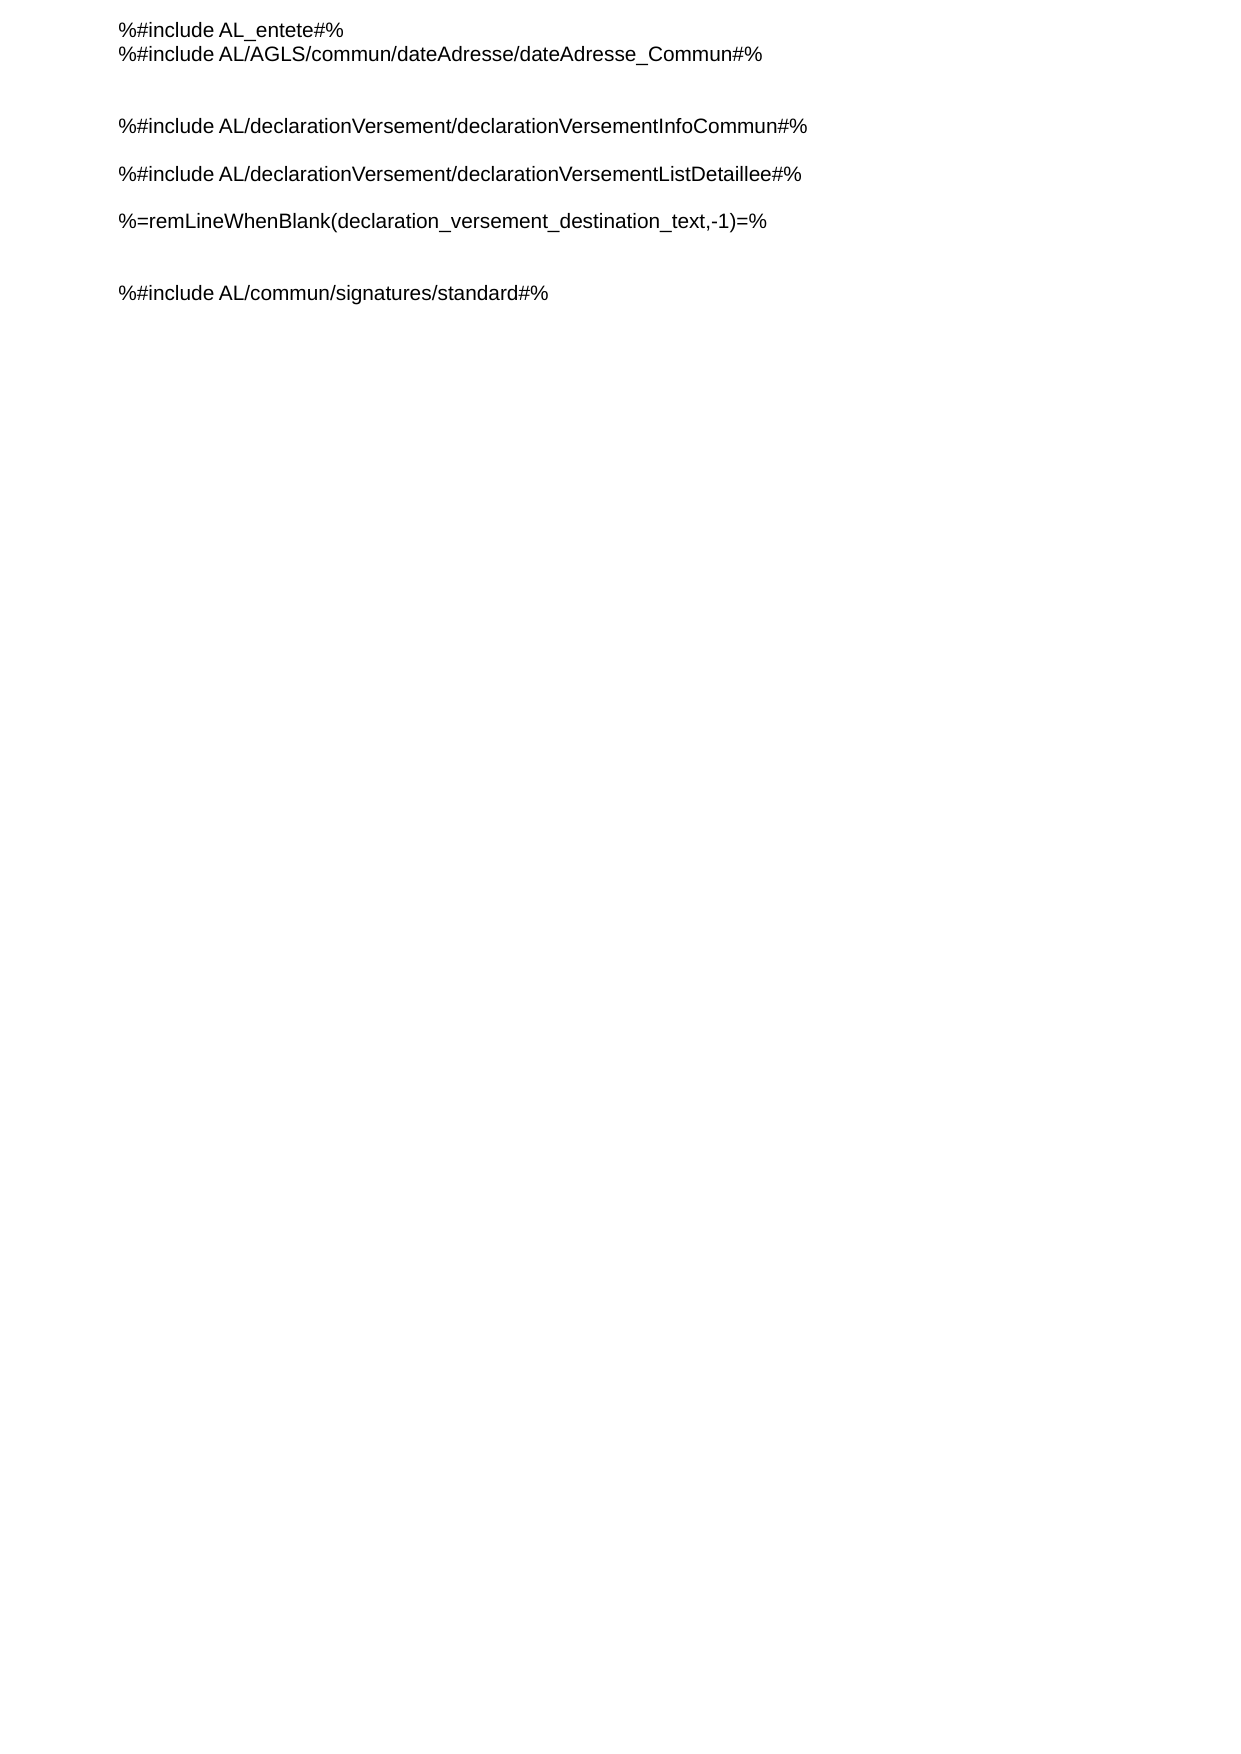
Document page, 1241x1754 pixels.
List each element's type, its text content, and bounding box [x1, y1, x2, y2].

text %#include AL/AGLS/commun/dateAdresse/dateAdresse_Commun#% [118, 42, 1131, 66]
text %=remLineWhenBlank(declaration_versement_destination_text,-1)=% [118, 209, 1131, 233]
text %#include AL/declarationVersement/declarationVersementListDetaillee#% [118, 161, 1131, 185]
text %#include AL/commun/signatures/standard#% [118, 281, 1122, 305]
text %#include AL/declarationVersement/declarationVersementInfoCommun#% [118, 113, 1131, 137]
